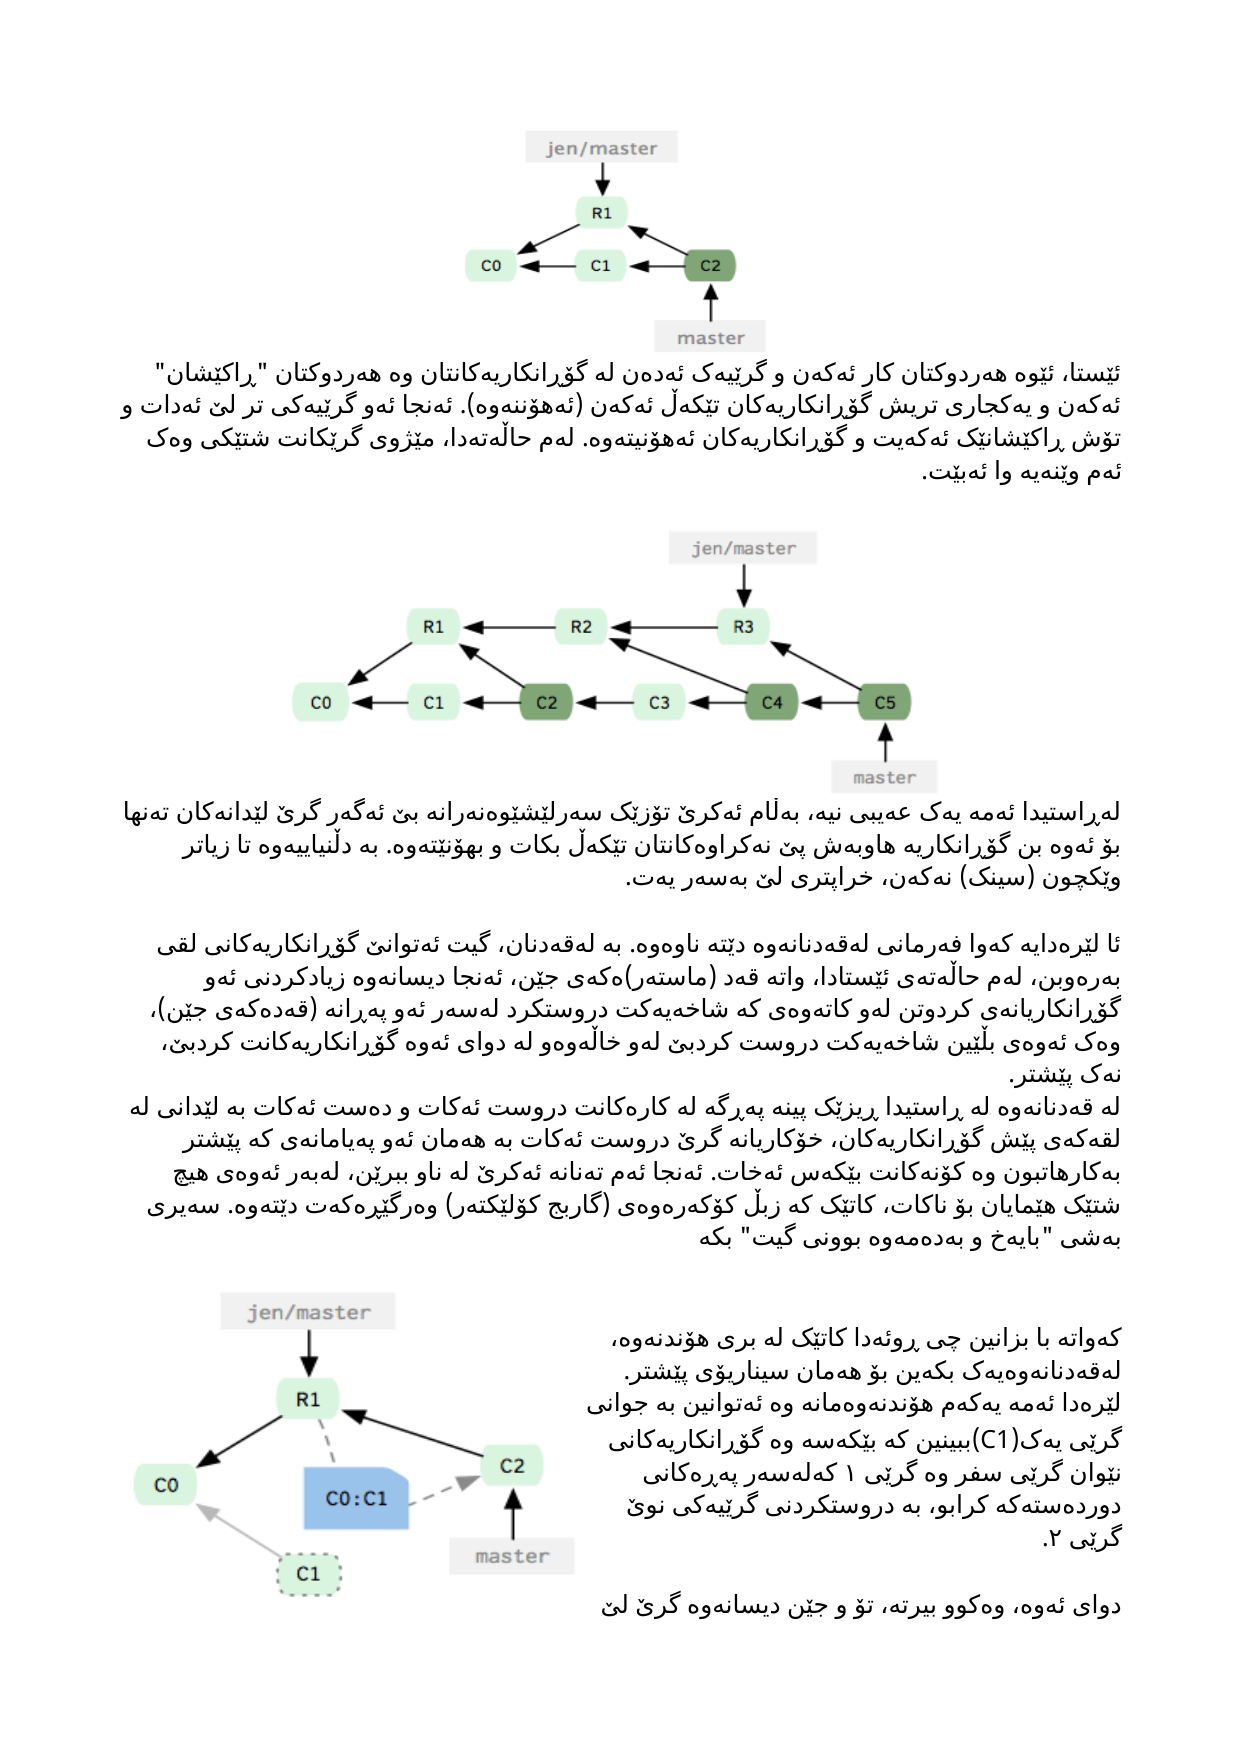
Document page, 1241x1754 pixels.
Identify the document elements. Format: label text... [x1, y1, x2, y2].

picture [464, 118, 776, 359]
text ئا لێرەدایە کەوا فەرمانی لەقەدنانەوە دێتە ناوەوە. بە لەقەدنان، گیت ئەتوانێ گۆڕانکاریەکانی لقی بەرەوبن، لەم حاڵەتەی ئێستادا، واتە قەد (ماستەر)ەکەی جێن، ئەنجا دیسانەوە زیادکردنی ئەو گۆڕانکاریانەی کردوتن لەو کاتەوەی کە شاخەیەکت دروستکرد لەسەر ئەو پەڕانە (قەدەکەی جێن)، وەک ئەوەی بڵێین شاخەیەکت دروست کردبێ لەو خاڵەوەو لە دوای ئەوە گۆڕانکاریەکانت کردبێ، نەک پێشتر. [118, 930, 1122, 1093]
text کەواتە با بزانین چی ڕوئەدا کاتێک لە بری هۆندنەوە، لەقەدنانەوەیەک بکەین بۆ هەمان سیناریۆی پێشتر. لێرەدا ئەمە یەکەم هۆندنەوەمانە وە ئەتوانین بە جوانی گرێی یەک(C1)ببینین کە بێکەسە وە گۆڕانکاریەکانی نێوان گرێی سفر وە گرێی ۱ کەلەسەر پەڕەکانی دوردەستەکە کرابو، بە دروستکردنی گرێیەکی نوێ گرێی ۲. [583, 1324, 1122, 1557]
text ئێستا، ئێوە هەردوکتان کار ئەکەن و گرێیەک ئەدەن لە گۆڕانکاریەکانتان وە هەردوکتان "ڕاکێشان" ئەکەن و یەکجاری تریش گۆڕانکاریەکان تێکەڵ ئەکەن (ئەهۆننەوە). ئەنجا ئەو گرێیەکی تر لێ ئەدات و تۆش ڕاکێشانێک ئەکەیت و گۆڕانکاریەکان ئەهۆنیتەوە. لەم حاڵەتەدا، مێژوی گرێکانت شتێکی وەک ئەم وێنەیە وا ئەبێت. [118, 118, 1122, 489]
text لە قەدنانەوە لە ڕاستیدا ڕیزێک پینە پەڕگە لە کارەکانت دروست ئەکات و دەست ئەکات بە لێدانی لە لقەکەی پێش گۆڕانکاریەکان، خۆکاریانە گرێ دروست ئەکات بە هەمان ئەو پەیامانەی کە پێشتر بەکارهاتبون وە کۆنەکانت بێکەس ئەخات. ئەنجا ئەم تەنانە ئەکرێ لە ناو ببرێن، لەبەر ئەوەی هیچ شتێک هێمایان بۆ ناکات، کاتێک کە زبڵ کۆکەرەوەی (گاربج کۆلێکتەر) وەرگێڕەکەت دێتەوە. سەیری بەشی "بایەخ و بەدەمەوە بوونی گیت" بکە [118, 1093, 1122, 1256]
picture [283, 523, 957, 798]
text دوای ئەوە، وەکوو بیرتە، تۆ و جێن دیسانەوە گرێ لێ [118, 1591, 1122, 1623]
text لەڕاستیدا ئەمە یەک عەیبی نیە، بەڵام ئەکرێ تۆزێک سەرلێشێوەنەرانە بێ ئەگەر گرێ لێدانەکان تەنها بۆ ئەوە بن گۆڕانکاریە هاوبەش پێ نەکراوەکانتان تێکەڵ بکات و بهۆنێتەوە. بە دڵنیاییەوە تا زیاتر وێکچون (سینک) نەکەن، خراپتری لێ بەسەر یەت. [118, 523, 1122, 896]
picture [122, 1285, 583, 1600]
